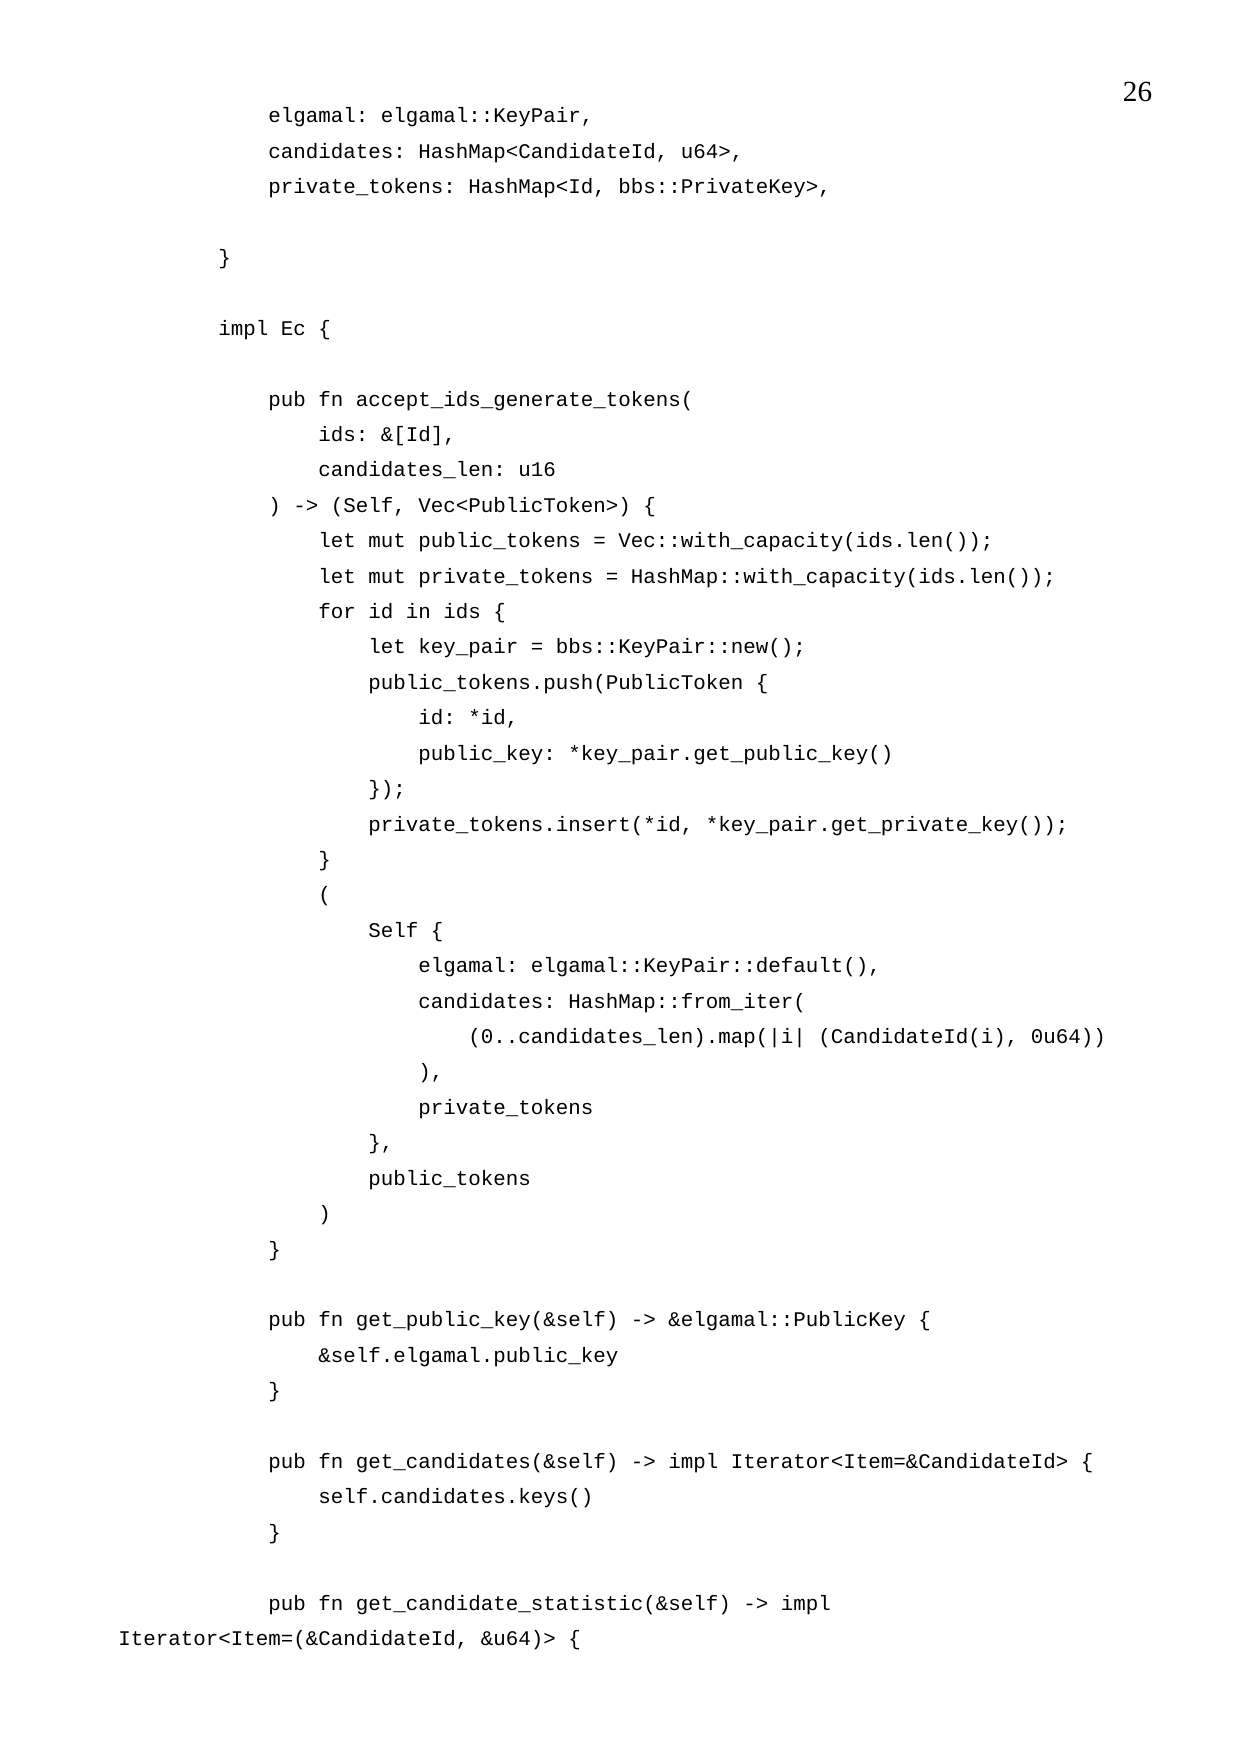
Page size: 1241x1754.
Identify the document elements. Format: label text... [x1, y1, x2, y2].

text private_tokens.insert(*id, *key_pair.get_private_key()); [118, 813, 1122, 837]
text for id in ids { [118, 601, 1122, 625]
text pub fn accept_ids_generate_tokens( [118, 388, 1122, 412]
text Self { [118, 920, 1122, 943]
text }); [118, 778, 1122, 802]
text candidates_len: u16 [118, 459, 1122, 483]
text public_tokens.push(PublicToken { [118, 672, 1122, 696]
text } [118, 1380, 1122, 1404]
text public_key: *key_pair.get_public_key() [118, 743, 1122, 766]
text let mut private_tokens = HashMap::with_capacity(ids.len()); [118, 566, 1122, 589]
text elgamal: elgamal::KeyPair::default(), [118, 955, 1122, 979]
text let mut public_tokens = Vec::with_capacity(ids.len()); [118, 530, 1122, 554]
text } [118, 247, 1122, 271]
text pub fn get_public_key(&self) -> &elgamal::PublicKey { [118, 1309, 1122, 1333]
text ids: &[Id], [118, 424, 1122, 448]
text id: *id, [118, 707, 1122, 731]
text ( [118, 884, 1122, 908]
text private_tokens [118, 1097, 1122, 1121]
text &self.elgamal.public_key [118, 1345, 1122, 1368]
text candidates: HashMap::from_iter( [118, 991, 1122, 1014]
text }, [118, 1132, 1122, 1156]
text (0..candidates_len).map(|i| (CandidateId(i), 0u64)) [118, 1026, 1122, 1050]
text } [118, 1522, 1122, 1546]
text impl Ec { [118, 318, 1122, 341]
text elgamal: elgamal::KeyPair, [118, 105, 1122, 129]
text ), [118, 1061, 1122, 1085]
text pub fn get_candidates(&self) -> impl Iterator<Item=&CandidateId> { [118, 1451, 1122, 1475]
text } [118, 1238, 1122, 1262]
text let key_pair = bbs::KeyPair::new(); [118, 636, 1122, 660]
text self.candidates.keys() [118, 1486, 1122, 1510]
text } [118, 849, 1122, 873]
text ) -> (Self, Vec<PublicToken>) { [118, 495, 1122, 518]
text pub fn get_candidate_statistic(&self) -> impl Iterator<Item=(&CandidateId, &u64)> { [118, 1593, 1122, 1652]
text public_tokens [118, 1168, 1122, 1191]
text candidates: HashMap<CandidateId, u64>, [118, 141, 1122, 164]
text ) [118, 1203, 1122, 1227]
text private_tokens: HashMap<Id, bbs::PrivateKey>, [118, 176, 1122, 200]
